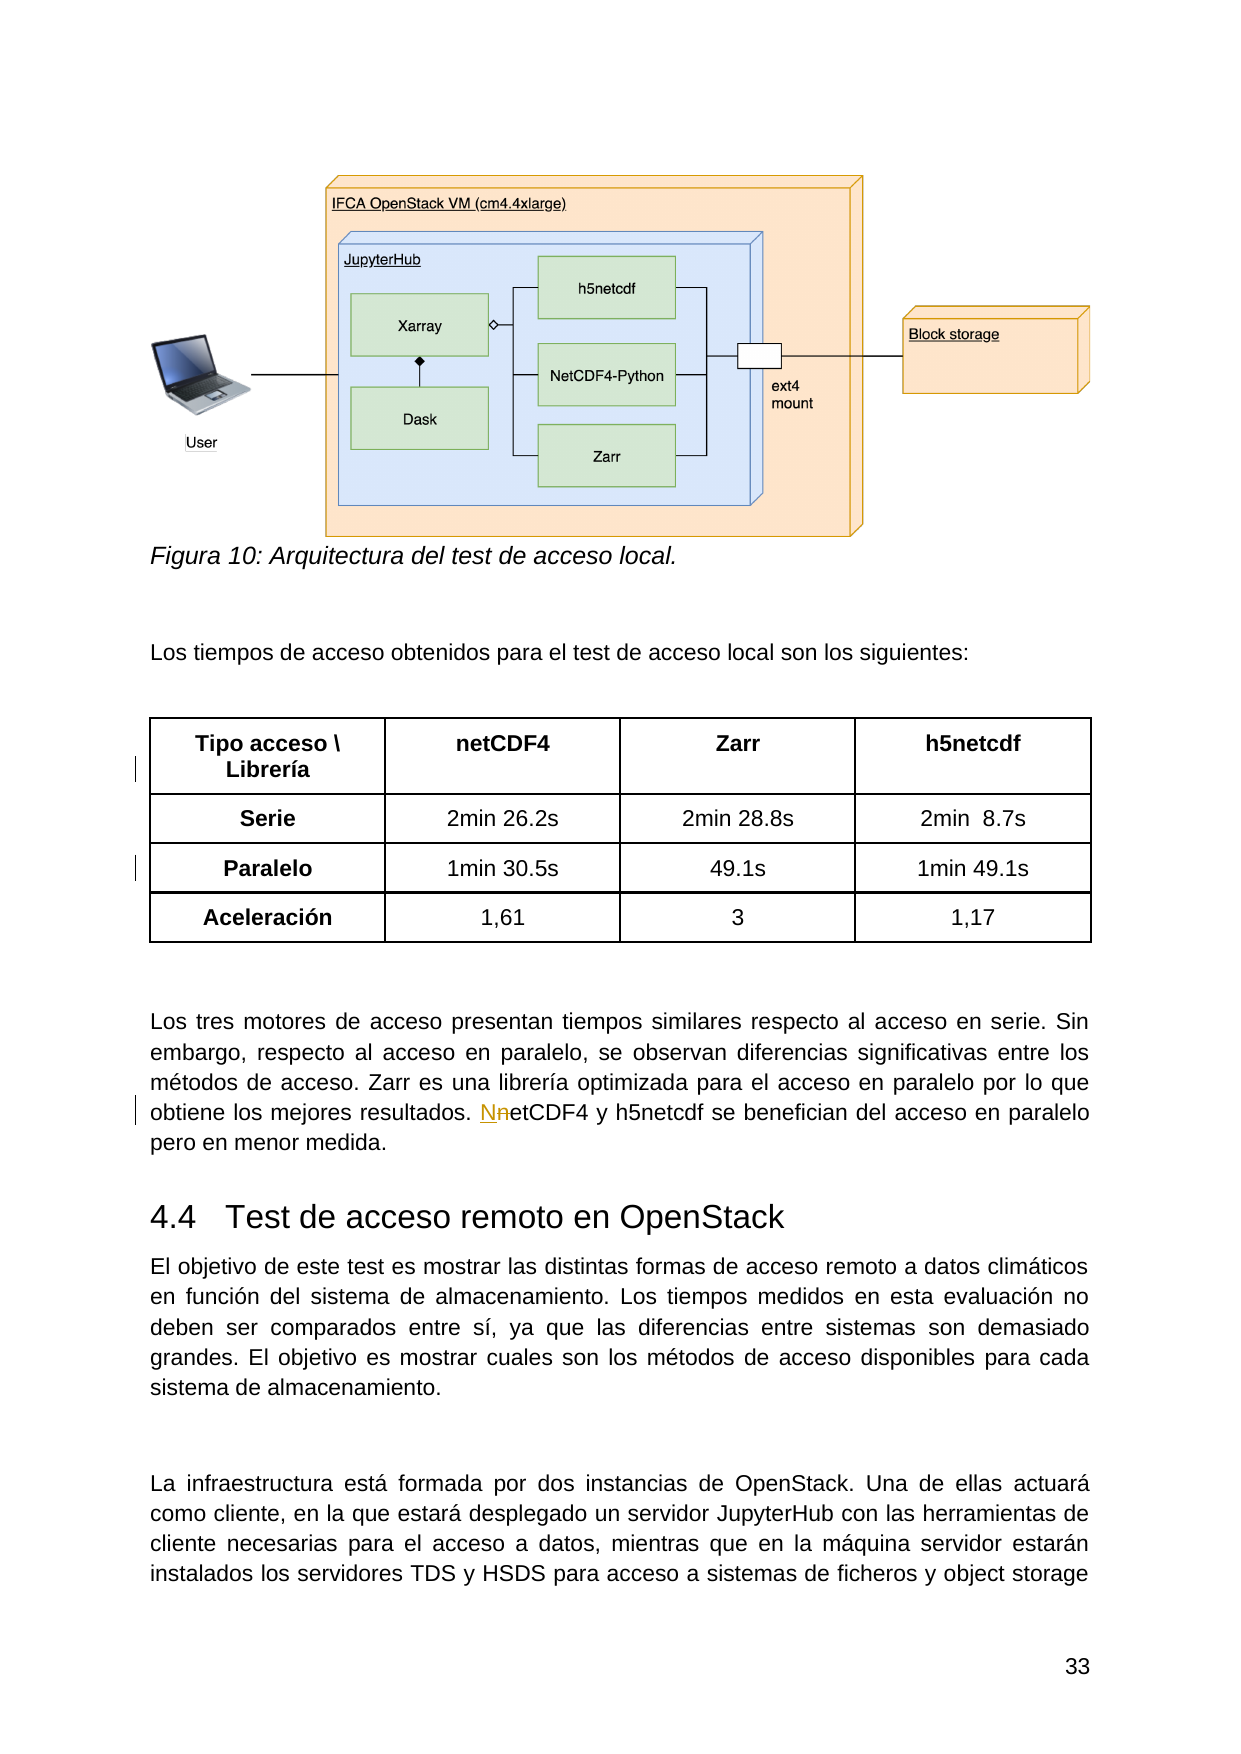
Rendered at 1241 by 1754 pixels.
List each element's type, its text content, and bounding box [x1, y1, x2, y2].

table_header h5netcdf [856, 719, 1090, 793]
table_cell Paralelo [151, 844, 384, 891]
table_cell 1,17 [856, 894, 1090, 941]
text La infraestructura está formada por dos instancias de OpenStack. Una de ellas actuará como cliente, en la que estará desplegado un servidor JupyterHub con las herramientas de cliente necesarias para el acceso a datos, mientras que en la máquina servidor estarán instalados los servidores TDS y HSDS para acceso a sistemas de ficheros y object storage [150, 1470, 1090, 1587]
table_cell 1,61 [386, 894, 619, 941]
table_cell 2min 28.8s [621, 795, 854, 842]
table_cell 2min 8.7s [856, 795, 1090, 842]
table_cell 1min 30.5s [386, 844, 619, 891]
text Los tres motores de acceso presentan tiempos similares respecto al acceso en serie. Sin embargo, respecto al acceso en paralelo, se observan diferencias significativas entre los métodos de acceso. Zarr es una librería optimizada para el acceso en paralelo por lo que obtiene los mejores resultados. NetCDF4 y h5netcdf se benefician del acceso en paralelo pero en menor medida. [150, 1008, 1090, 1156]
text Los tiempos de acceso obtenidos para el test de acceso local son los siguientes: [150, 639, 1090, 665]
table_cell 3 [621, 894, 854, 941]
table_cell Serie [151, 795, 384, 842]
table_cell 1min 49.1s [856, 844, 1090, 891]
table_header Zarr [621, 719, 854, 793]
subtitle Test de acceso remoto en OpenStack [150, 1197, 1090, 1235]
text El objetivo de este test es mostrar las distintas formas de acceso remoto a datos climáticos en función del sistema de almacenamiento. Los tiempos medidos en esta evaluación no deben ser comparados entre sí, ya que las diferencias entre sistemas son demasiado grandes. El objetivo es mostrar cuales son los métodos de acceso disponibles para cada sistema de almacenamiento. [150, 1253, 1090, 1400]
table_cell 49.1s [621, 844, 854, 891]
text Figura 10: Arquitectura del test de acceso local. [150, 537, 1090, 569]
table_header Tipo acceso \ Librería [151, 719, 384, 793]
picture [150, 175, 1091, 537]
table_cell 2min 26.2s [386, 795, 619, 842]
table_header netCDF4 [386, 719, 619, 793]
table_cell Aceleración [151, 894, 384, 941]
